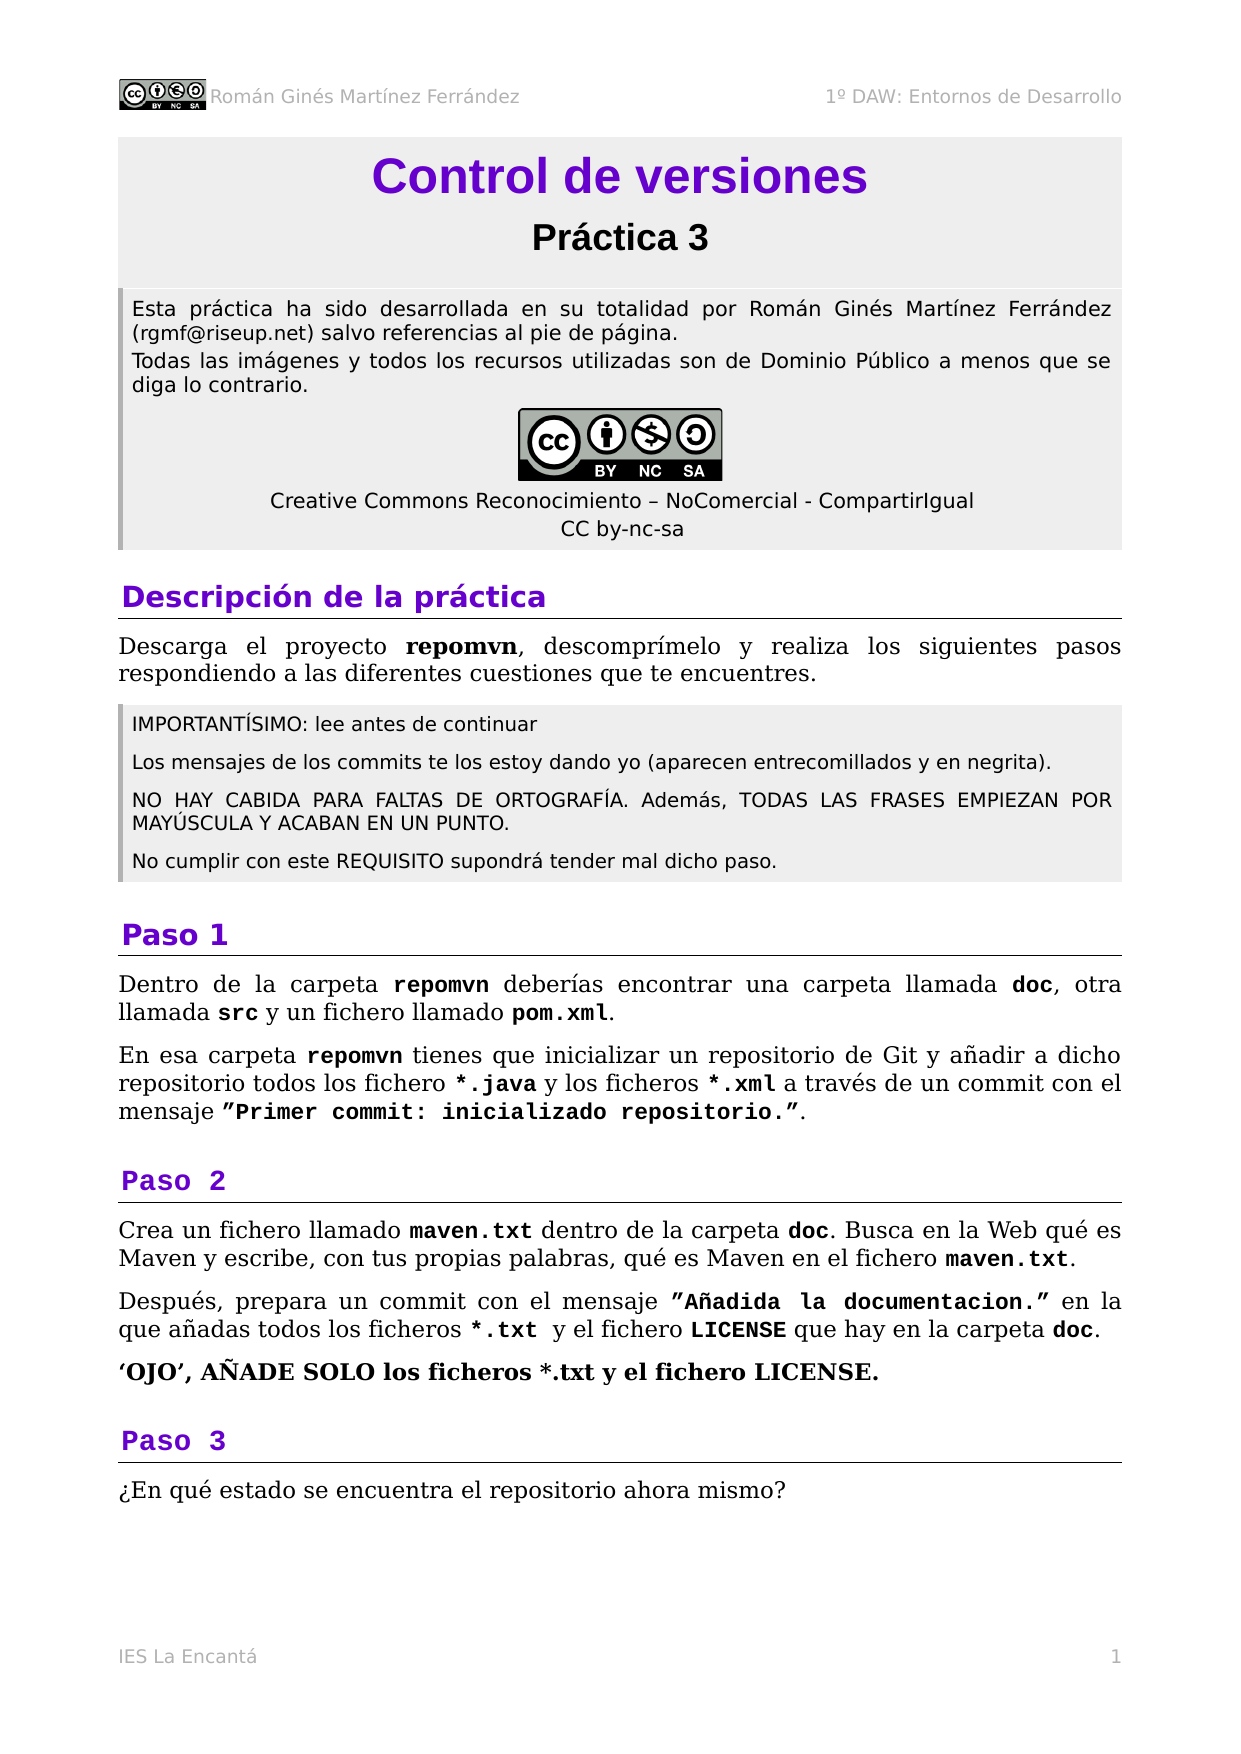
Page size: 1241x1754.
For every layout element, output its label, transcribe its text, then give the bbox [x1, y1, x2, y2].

text ¿En qué estado se encuentra el repositorio ahora mismo? [118, 1477, 1122, 1504]
text Crea un fichero llamado maven.txt dentro de la carpeta doc. Busca en la Web qué es Maven y escribe, con tus propias palabras, qué es Maven en el fichero maven.txt. [118, 1217, 1122, 1274]
text Esta práctica ha sido desarrollada en su totalidad por Román Ginés Martínez Ferrández (rgmf@riseup.net) salvo referencias al pie de página. [123, 289, 1122, 340]
title Control de versiones [118, 138, 1122, 203]
text Los mensajes de los commits te los estoy dando yo (aparecen entrecomillados y en negrita). [123, 742, 1122, 774]
text Descripción de la práctica [118, 578, 1122, 618]
text NO HAY CABIDA PARA FALTAS DE ORTOGRAFÍA. Además, TODAS LAS FRASES EMPIEZAN POR MAYÚSCULA Y ACABAN EN UN PUNTO. [123, 780, 1122, 835]
picture [518, 408, 723, 481]
text Paso 3 [118, 1423, 1122, 1462]
text Descarga el proyecto repomvn, descomprímelo y realiza los siguientes pasos respondiendo a las diferentes cuestiones que te encuentres. [118, 633, 1122, 687]
text Después, prepara un commit con el mensaje ”Añadida la documentacion.” en la que añadas todos los ficheros *.txt y el fichero LICENSE que hay en la carpeta doc. [118, 1288, 1122, 1344]
text No cumplir con este REQUISITO supondrá tender mal dicho paso. [123, 841, 1122, 882]
text Creative Commons Reconocimiento – NoComercial - CompartirIgual [123, 391, 1122, 508]
picture [119, 79, 207, 110]
text CC by-nc-sa [123, 508, 1122, 550]
text Dentro de la carpeta repomvn deberías encontrar una carpeta llamada doc, otra llamada src y un fichero llamado pom.xml. [118, 971, 1122, 1027]
text Paso 1 [118, 916, 1122, 955]
subtitle Práctica 3 [118, 209, 1122, 264]
text Todas las imágenes y todos los recursos utilizadas son de Dominio Público a menos que se diga lo contrario. [123, 340, 1122, 391]
text En esa carpeta repomvn tienes que inicializar un repositorio de Git y añadir a dicho repositorio todos los fichero *.java y los ficheros *.xml a través de un commit con el mensaje ”Primer commit: inicializado repositorio.”. [118, 1042, 1122, 1126]
text IMPORTANTÍSIMO: lee antes de continuar [123, 705, 1122, 736]
text ‘OJO’, AÑADE SOLO los ficheros *.txt y el fichero LICENSE. [118, 1359, 1122, 1386]
text Paso 2 [118, 1163, 1122, 1202]
